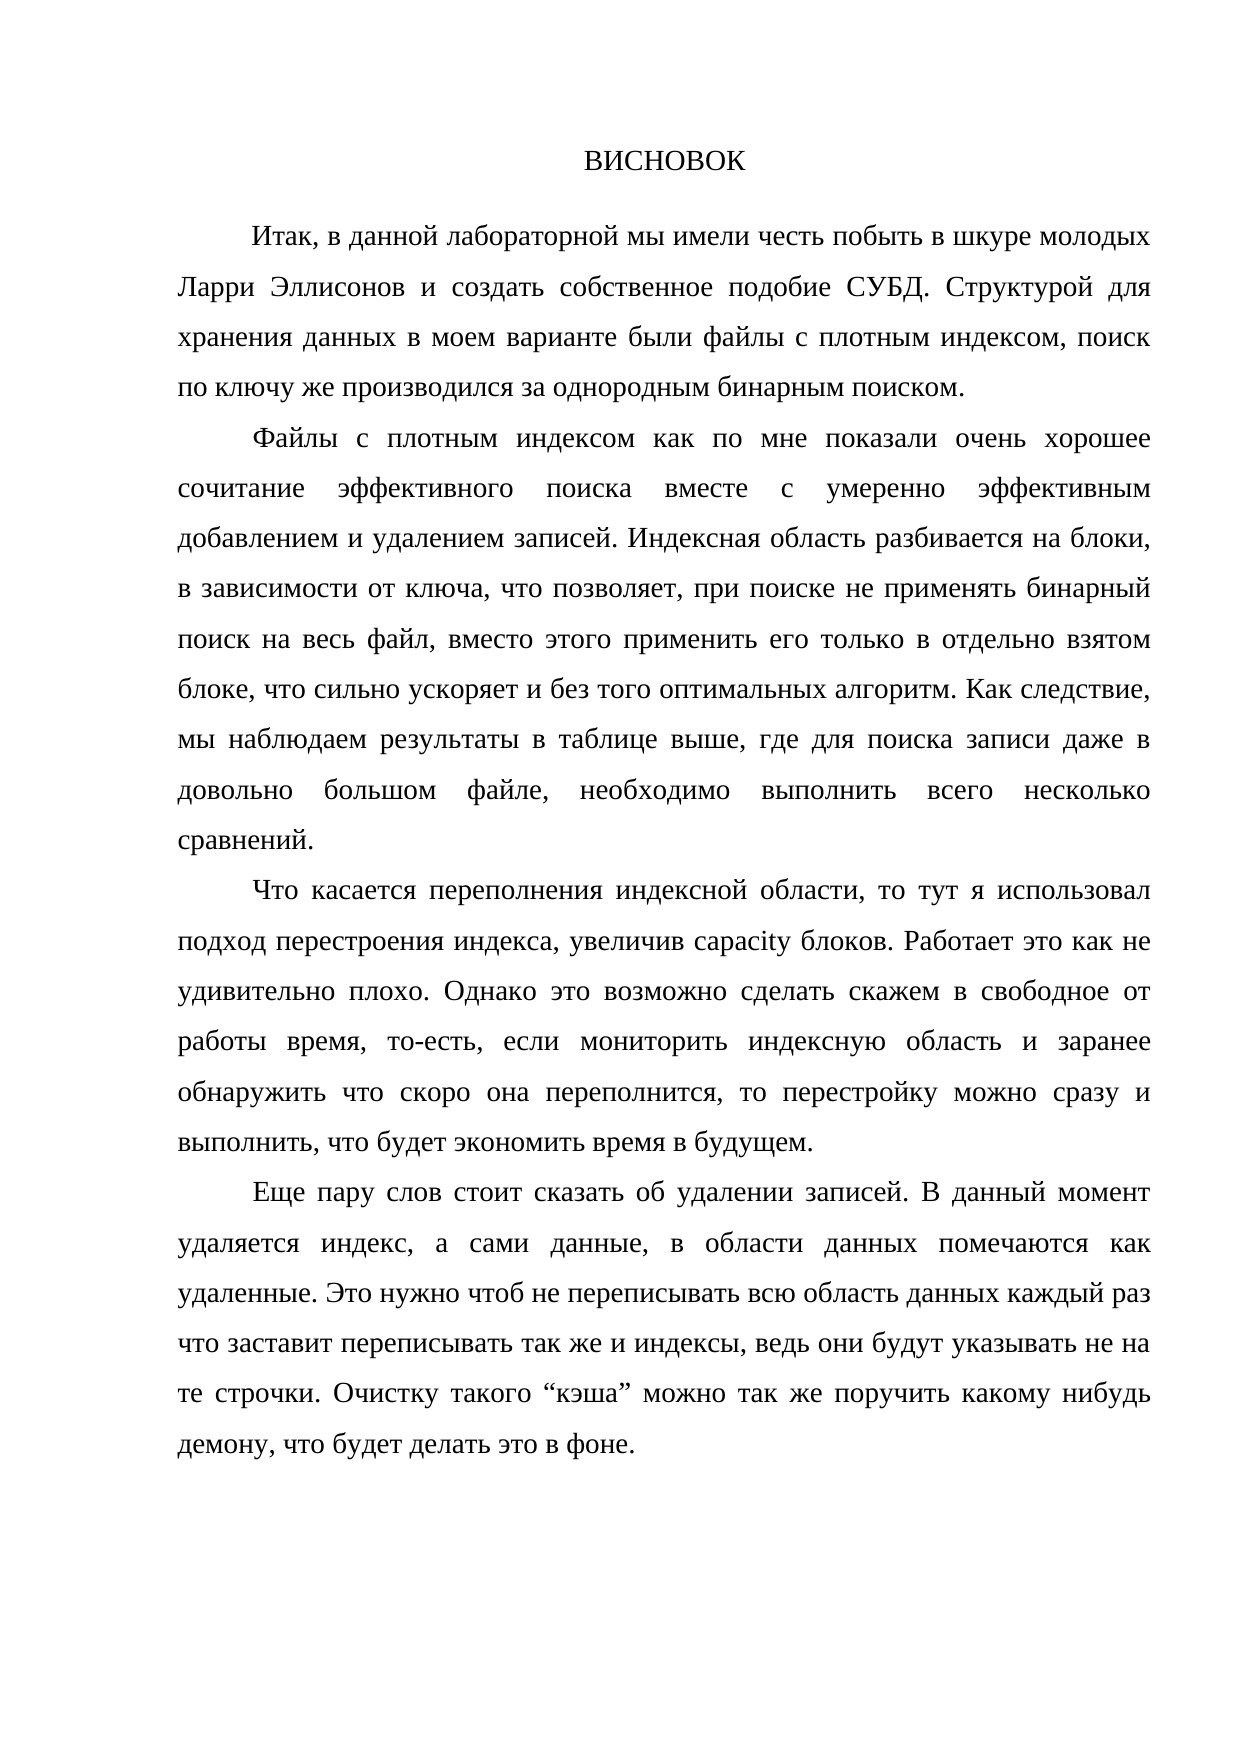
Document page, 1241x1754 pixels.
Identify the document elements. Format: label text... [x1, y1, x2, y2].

text Висновок [177, 143, 1152, 177]
text Итак, в данной лабораторной мы имели честь побыть в шкуре молодых Ларри Эллисонов и создать собственное подобие СУБД. Структурой для хранения данных в моем варианте были файлы с плотным индексом, поиск по ключу же производился за однородным бинарным поиском. [177, 218, 1152, 403]
text Файлы с плотным индексом как по мне показали очень хорошее сочитание эффективного поиска вместе с умеренно эффективным добавлением и удалением записей. Индексная область разбивается на блоки, в зависимости от ключа, что позволяет, при поиске не применять бинарный поиск на весь файл, вместо этого применить его только в отдельно взятом блоке, что сильно ускоряет и без того оптимальных алгоритм. Как следствие, мы наблюдаем результаты в таблице выше, где для поиска записи даже в довольно большом файле, необходимо выполнить всего несколько сравнений. [177, 420, 1152, 856]
text Что касается переполнения индексной области, то тут я использовал подход перестроения индекса, увеличив capacity блоков. Работает это как не удивительно плохо. Однако это возможно сделать скажем в свободное от работы время, то-есть, если мониторить индексную область и заранее обнаружить что скоро она переполнится, то перестройку можно сразу и выполнить, что будет экономить время в будущем. [177, 872, 1152, 1158]
text Еще пару слов стоит сказать об удалении записей. В данный момент удаляется индекс, а сами данные, в области данных помечаются как удаленные. Это нужно чтоб не переписывать всю область данных каждый раз что заставит переписывать так же и индексы, ведь они будут указывать не на те строчки. Очистку такого “кэша” можно так же поручить какому нибудь демону, что будет делать это в фоне. [177, 1174, 1152, 1459]
